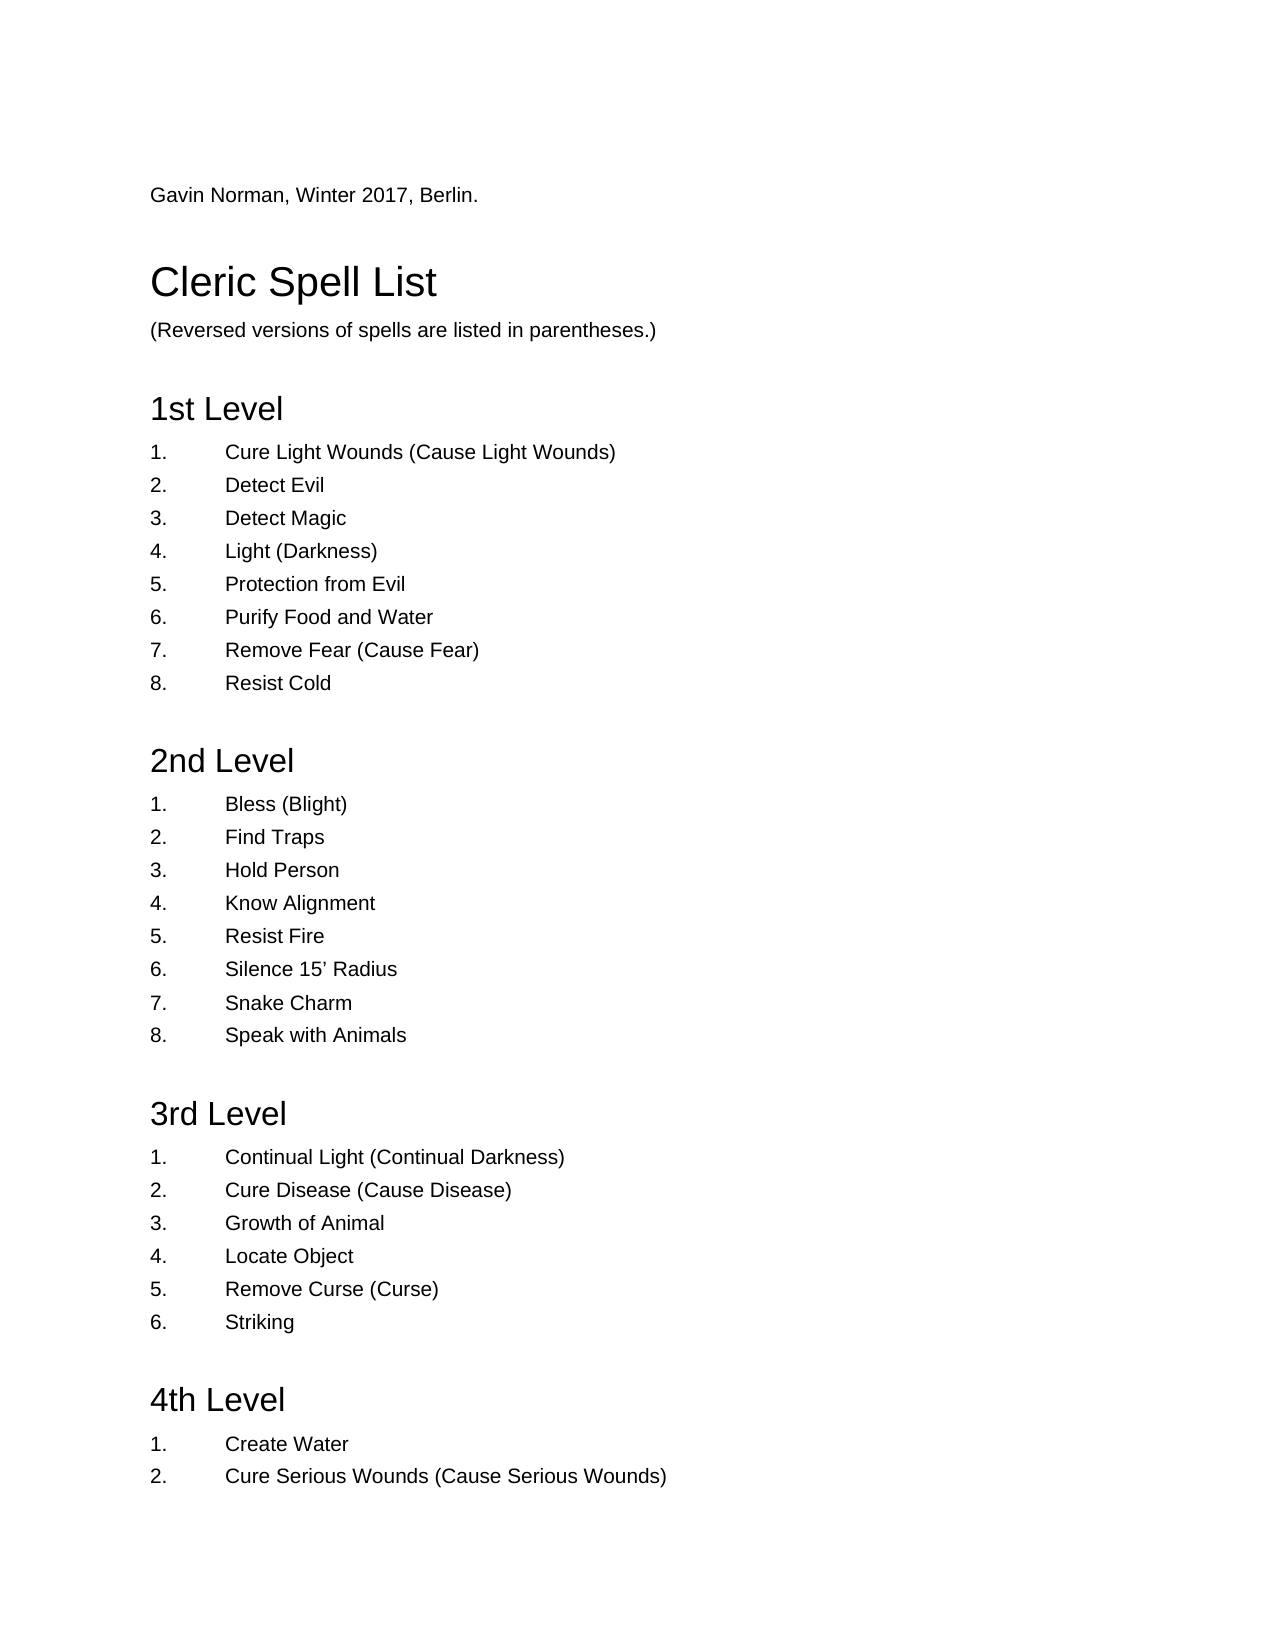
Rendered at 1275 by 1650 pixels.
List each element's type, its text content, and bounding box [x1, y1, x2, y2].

text 4. Know Alignment [150, 891, 1125, 915]
text 3. Detect Magic [150, 506, 1125, 529]
subtitle Cleric Spell List [150, 258, 1125, 306]
text 3. Hold Person [150, 858, 1125, 882]
text 8. Resist Cold [150, 671, 1125, 695]
text 4. Locate Object [150, 1244, 1125, 1268]
text 4. Light (Darkness) [150, 539, 1125, 563]
text Gavin Norman, Winter 2017, Berlin. [150, 183, 1125, 207]
text 1. Continual Light (Continual Darkness) [150, 1145, 1125, 1169]
text 8. Speak with Animals [150, 1023, 1125, 1047]
text 2. Detect Evil [150, 473, 1125, 497]
text 5. Resist Fire [150, 924, 1125, 948]
text 1. Create Water [150, 1431, 1125, 1455]
text 1. Cure Light Wounds (Cause Light Wounds) [150, 439, 1125, 463]
text 2. Cure Disease (Cause Disease) [150, 1178, 1125, 1202]
subtitle 4th Level [150, 1380, 1125, 1419]
text 7. Snake Charm [150, 990, 1125, 1014]
text 6. Purify Food and Water [150, 605, 1125, 629]
text 5. Remove Curse (Curse) [150, 1277, 1125, 1301]
subtitle 2nd Level [150, 741, 1125, 780]
text 6. Striking [150, 1310, 1125, 1334]
text 5. Protection from Evil [150, 572, 1125, 596]
subtitle 1st Level [150, 389, 1125, 427]
text 1. Bless (Blight) [150, 792, 1125, 816]
subtitle 3rd Level [150, 1094, 1125, 1132]
text 6. Silence 15’ Radius [150, 957, 1125, 981]
text 3. Growth of Animal [150, 1211, 1125, 1235]
text 2. Cure Serious Wounds (Cause Serious Wounds) [150, 1464, 1125, 1488]
text (Reversed versions of spells are listed in parentheses.) [150, 318, 1125, 342]
text 2. Find Traps [150, 825, 1125, 849]
text 7. Remove Fear (Cause Fear) [150, 638, 1125, 662]
